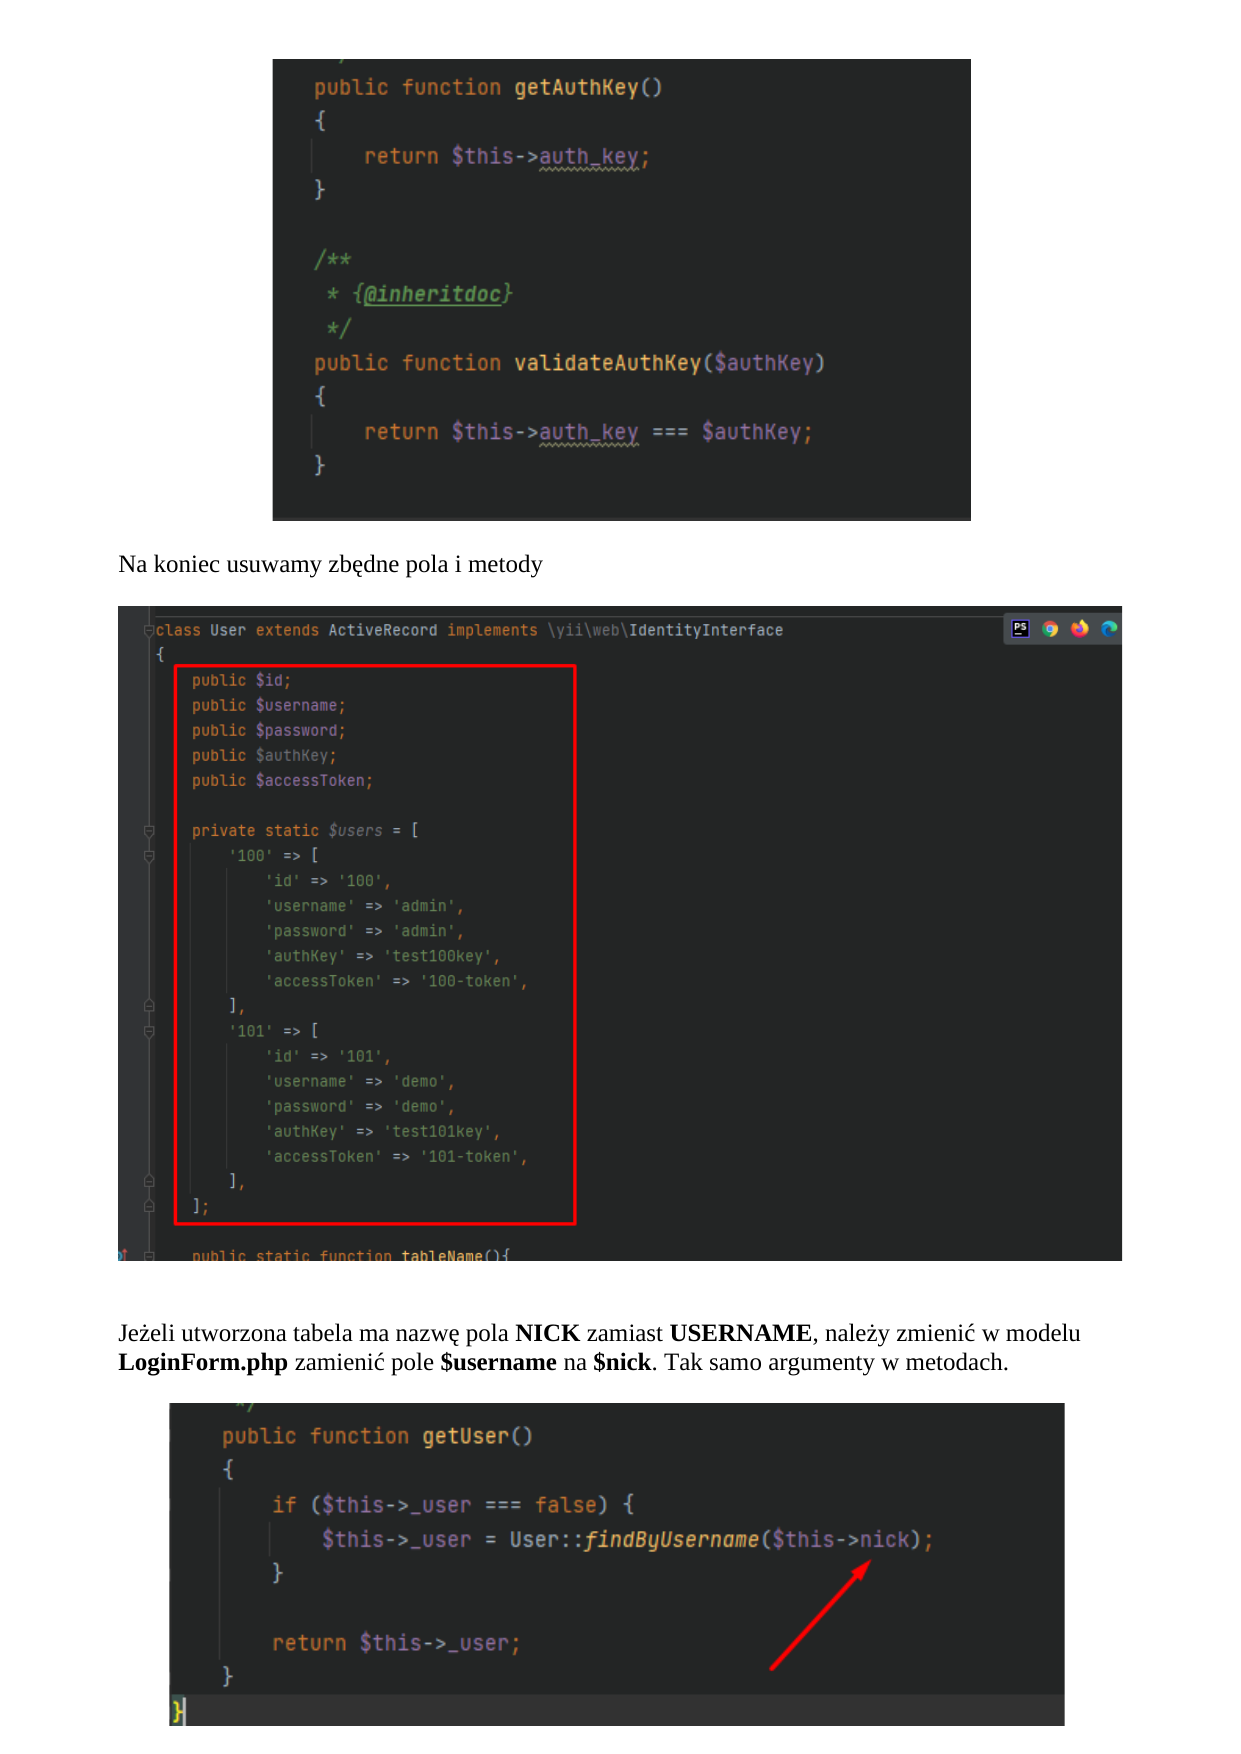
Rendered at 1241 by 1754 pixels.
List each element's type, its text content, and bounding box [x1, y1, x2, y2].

picture [169, 1403, 1065, 1726]
text Na koniec usuwamy zbędne pola i metody [118, 549, 1122, 578]
picture [272, 59, 971, 521]
text Jeżeli utworzona tabela ma nazwę pola NICK zamiast USERNAME, należy zmienić w modelu LoginForm.php zamienić pole $username na $nick. Tak samo argumenty w metodach. [118, 1318, 1122, 1376]
picture [118, 606, 1123, 1261]
